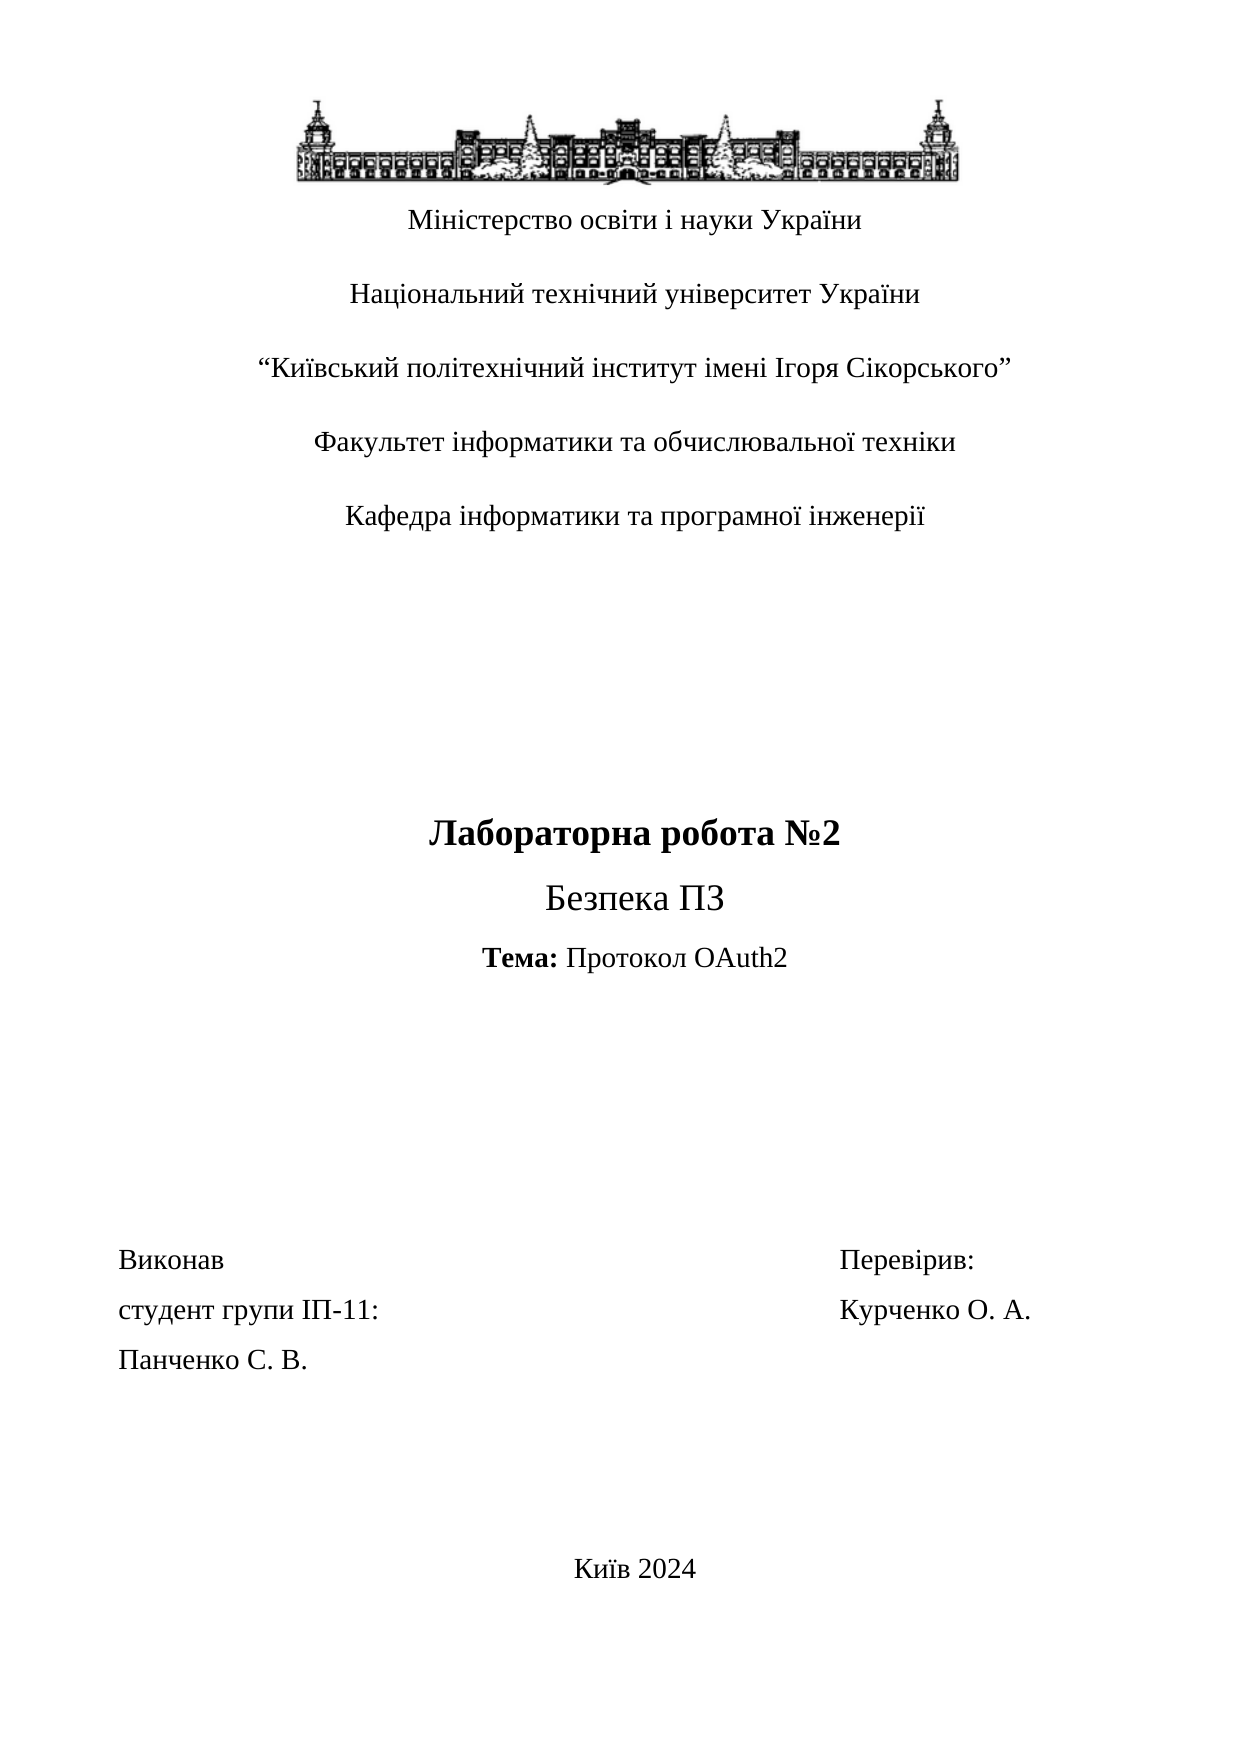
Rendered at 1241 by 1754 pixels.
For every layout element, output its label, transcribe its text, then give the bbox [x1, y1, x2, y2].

text Міністерство освіти і науки України [118, 202, 1152, 236]
text “Київський політехнічний інститут імені Ігоря Сікорського” [118, 350, 1152, 384]
text Безпека ПЗ [118, 875, 1152, 918]
text Лабораторна робота №2 [118, 811, 1152, 854]
text Національний технічний університет України [118, 276, 1152, 310]
text Кафедра інформатики та програмної інженерії [118, 498, 1152, 532]
picture [259, 88, 1010, 189]
text Факультет інформатики та обчислювальної техніки [118, 424, 1152, 458]
text Тема: Протокол OAuth2 [118, 940, 1152, 973]
text студент групи ІП-11: Курченко О. А. [118, 1292, 1152, 1326]
text Панченко С. В. [118, 1342, 1152, 1376]
text Виконав Перевірив: [118, 1242, 1152, 1275]
text Київ 2024 [118, 1551, 1152, 1585]
